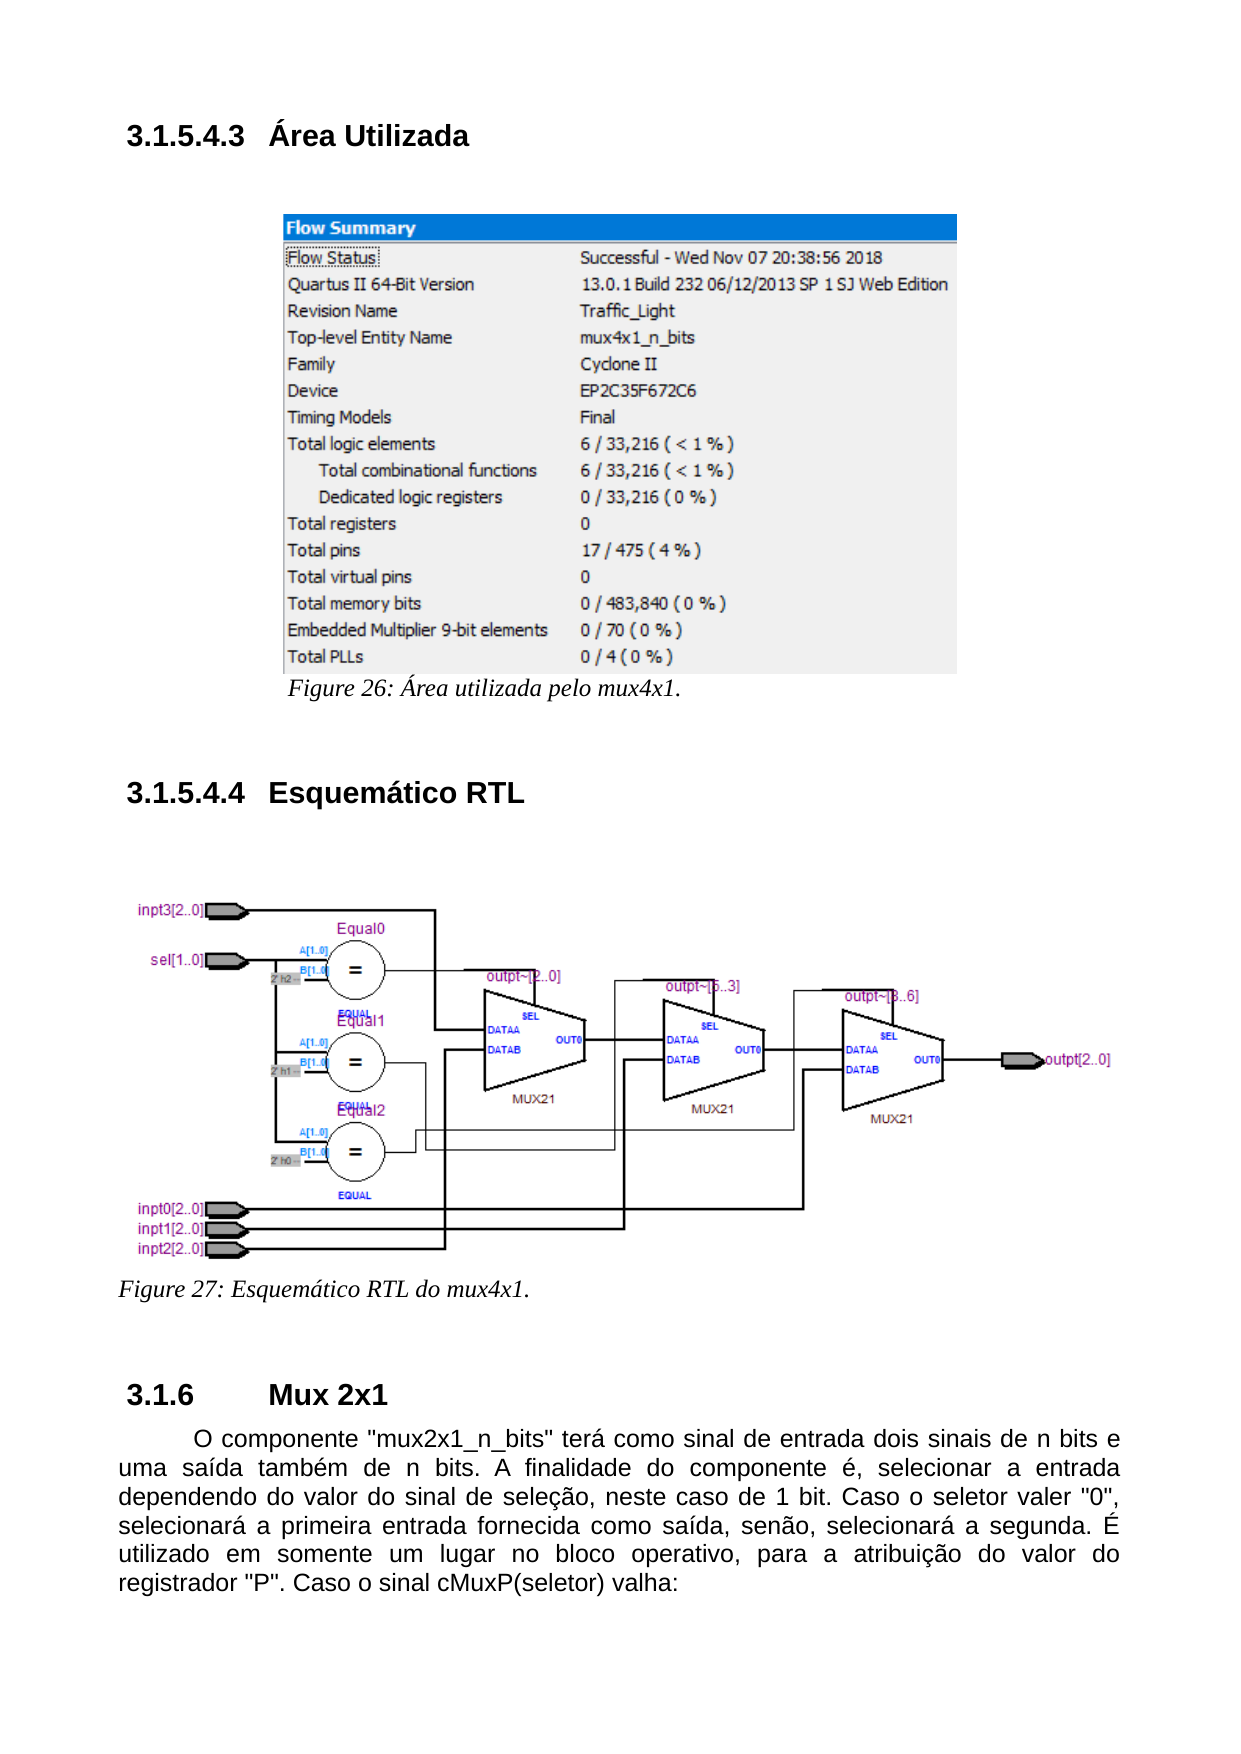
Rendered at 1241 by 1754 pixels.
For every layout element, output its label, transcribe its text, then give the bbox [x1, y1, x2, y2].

picture [283, 214, 957, 674]
picture [118, 883, 1123, 1269]
subtitle Área Utilizada [118, 118, 1122, 153]
subtitle Esquemático RTL [118, 774, 1122, 809]
text O componente "mux2x1_n_bits" terá como sinal de entrada dois sinais de n bits e uma saída também de n bits. A finalidade do componente é, selecionar a entrada dependendo do valor do sinal de seleção, neste caso de 1 bit. Caso o seletor valer "0", selecionará a primeira entrada fornecida como saída, senão, selecionará a segunda. É utilizado em somente um lugar no bloco operativo, para a atribuição do valor do registrador "P". Caso o sinal cMuxP(seletor) valha: [118, 1424, 1122, 1597]
text Figure 3.15: Esquemático RTL do mux4x1. [118, 1269, 1122, 1302]
subtitle Mux 2x1 [118, 1377, 1122, 1412]
text Figure 3.14: Área utilizada pelo mux4x1. [288, 674, 953, 702]
